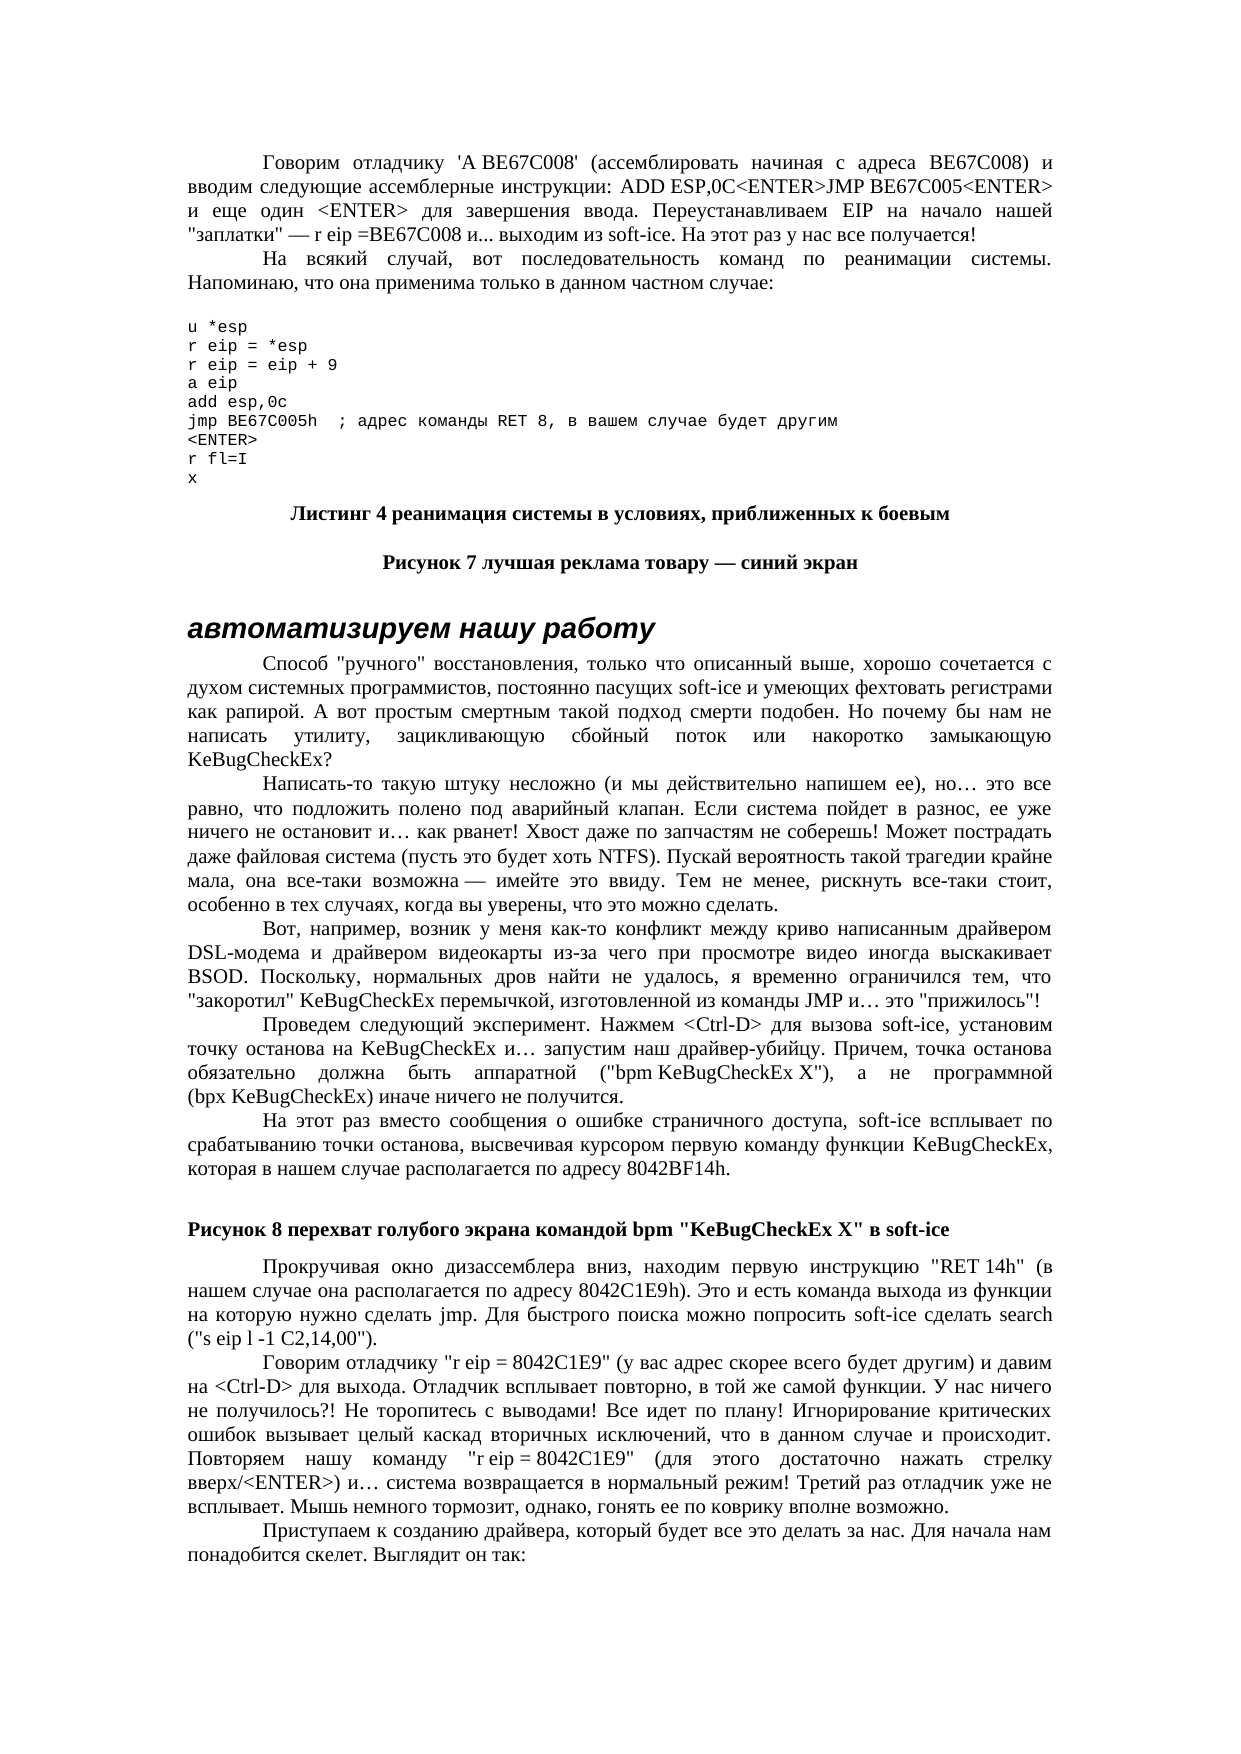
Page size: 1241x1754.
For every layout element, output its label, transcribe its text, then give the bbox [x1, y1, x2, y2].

text Рисунок 7 лучшая реклама товару — синий экран [187, 550, 1053, 574]
text r eip = eip + 9 [187, 356, 1053, 375]
text x [187, 469, 1053, 488]
text На этот раз вместо сообщения о ошибке страничного доступа, soft-ice всплывает по срабатыванию точки останова, высвечивая курсором первую команду функции KeBugCheckEx, которая в нашем случае располагается по адресу 8042BF14h. [187, 1108, 1053, 1180]
text Способ "ручного" восстановления, только что описанный выше, хорошо сочетается с духом системных программистов, постоянно пасущих soft-ice и умеющих фехтовать регистрами как рапирой. А вот простым смертным такой подход смерти подобен. Но почему бы нам не написать утилиту, зацикливающую сбойный поток или накоротко замыкающую KeBugCheckEx? [187, 651, 1053, 771]
text u *esp [187, 318, 1053, 337]
text r fl=I [187, 450, 1053, 469]
text Говорим отладчику "r eip = 8042C1E9" (у вас адрес скорее всего будет другим) и давим на <Ctrl-D> для выхода. Отладчик всплывает повторно, в той же самой функции. У нас ничего не получилось?! Не торопитесь с выводами! Все идет по плану! Игнорирование критических ошибок вызывает целый каскад вторичных исключений, что в данном случае и происходит. Повторяем нашу команду "r eip = 8042C1E9" (для этого достаточно нажать стрелку вверх/<ENTER>) и… система возвращается в нормальный режим! Третий раз отладчик уже не всплывает. Мышь немного тормозит, однако, гонять ее по коврику вполне возможно. [187, 1350, 1053, 1518]
text r eip = *esp [187, 337, 1053, 356]
text На всякий случай, вот последовательность команд по реанимации системы. Напоминаю, что она применима только в данном частном случае: [187, 246, 1053, 294]
text Листинг 4 реанимация системы в условиях, приближенных к боевым [187, 501, 1053, 525]
text Рисунок 8 перехват голубого экрана командой bpm "KeBugCheckEx X" в soft-ice [187, 1217, 1053, 1241]
text add esp,0c [187, 394, 1053, 413]
text Прокручивая окно дизассемблера вниз, находим первую инструкцию "RET 14h" (в нашем случае она располагается по адресу 8042C1E9h). Это и есть команда выхода из функции на которую нужно сделать jmp. Для быстрого поиска можно попросить soft-ice сделать search ("s eip l -1 C2,14,00"). [187, 1253, 1053, 1350]
text a eip [187, 375, 1053, 394]
text Приступаем к созданию драйвера, который будет все это делать за нас. Для начала нам понадобится скелет. Выглядит он так: [187, 1518, 1053, 1566]
text <ENTER> [187, 432, 1053, 450]
subtitle автоматизируем нашу работу [187, 611, 1053, 645]
text jmp BE67C005h ; адрес команды RET 8, в вашем случае будет другим [187, 413, 1053, 432]
text Говорим отладчику 'A BE67C008' (ассемблировать начиная с адреса BE67C008) и вводим следующие ассемблерные инструкции: ADD ESP,0C<ENTER>JMP BE67C005<ENTER> и еще один <ENTER> для завершения ввода. Переустанавливаем EIP на начало нашей "заплатки" — r eip =BE67C008 и... выходим из soft-ice. На этот раз у нас все получается! [187, 150, 1053, 246]
text Проведем следующий эксперимент. Нажмем <Ctrl-D> для вызова soft-ice, установим точку останова на KeBugCheckEx и… запустим наш драйвер-убийцу. Причем, точка останова обязательно должна быть аппаратной ("bpm KeBugCheckEx X"), а не программной (bpх KeBugCheckEx) иначе ничего не получится. [187, 1012, 1053, 1108]
text Написать-то такую штуку несложно (и мы действительно напишем ее), но… это все равно, что подложить полено под аварийный клапан. Если система пойдет в разнос, ее уже ничего не остановит и… как рванет! Хвост даже по запчастям не соберешь! Может пострадать даже файловая система (пусть это будет хоть NTFS). Пускай вероятность такой трагедии крайне мала, она все-таки возможна — имейте это ввиду. Тем не менее, рискнуть все-таки стоит, особенно в тех случаях, когда вы уверены, что это можно сделать. [187, 771, 1053, 916]
text Вот, например, возник у меня как-то конфликт между криво написанным драйвером DSL-модема и драйвером видеокарты из-за чего при просмотре видео иногда выскакивает BSOD. Поскольку, нормальных дров найти не удалось, я временно ограничился тем, что "закоротил" KeBugCheckEx перемычкой, изготовленной из команды JMP и… это "прижилось"! [187, 916, 1053, 1012]
